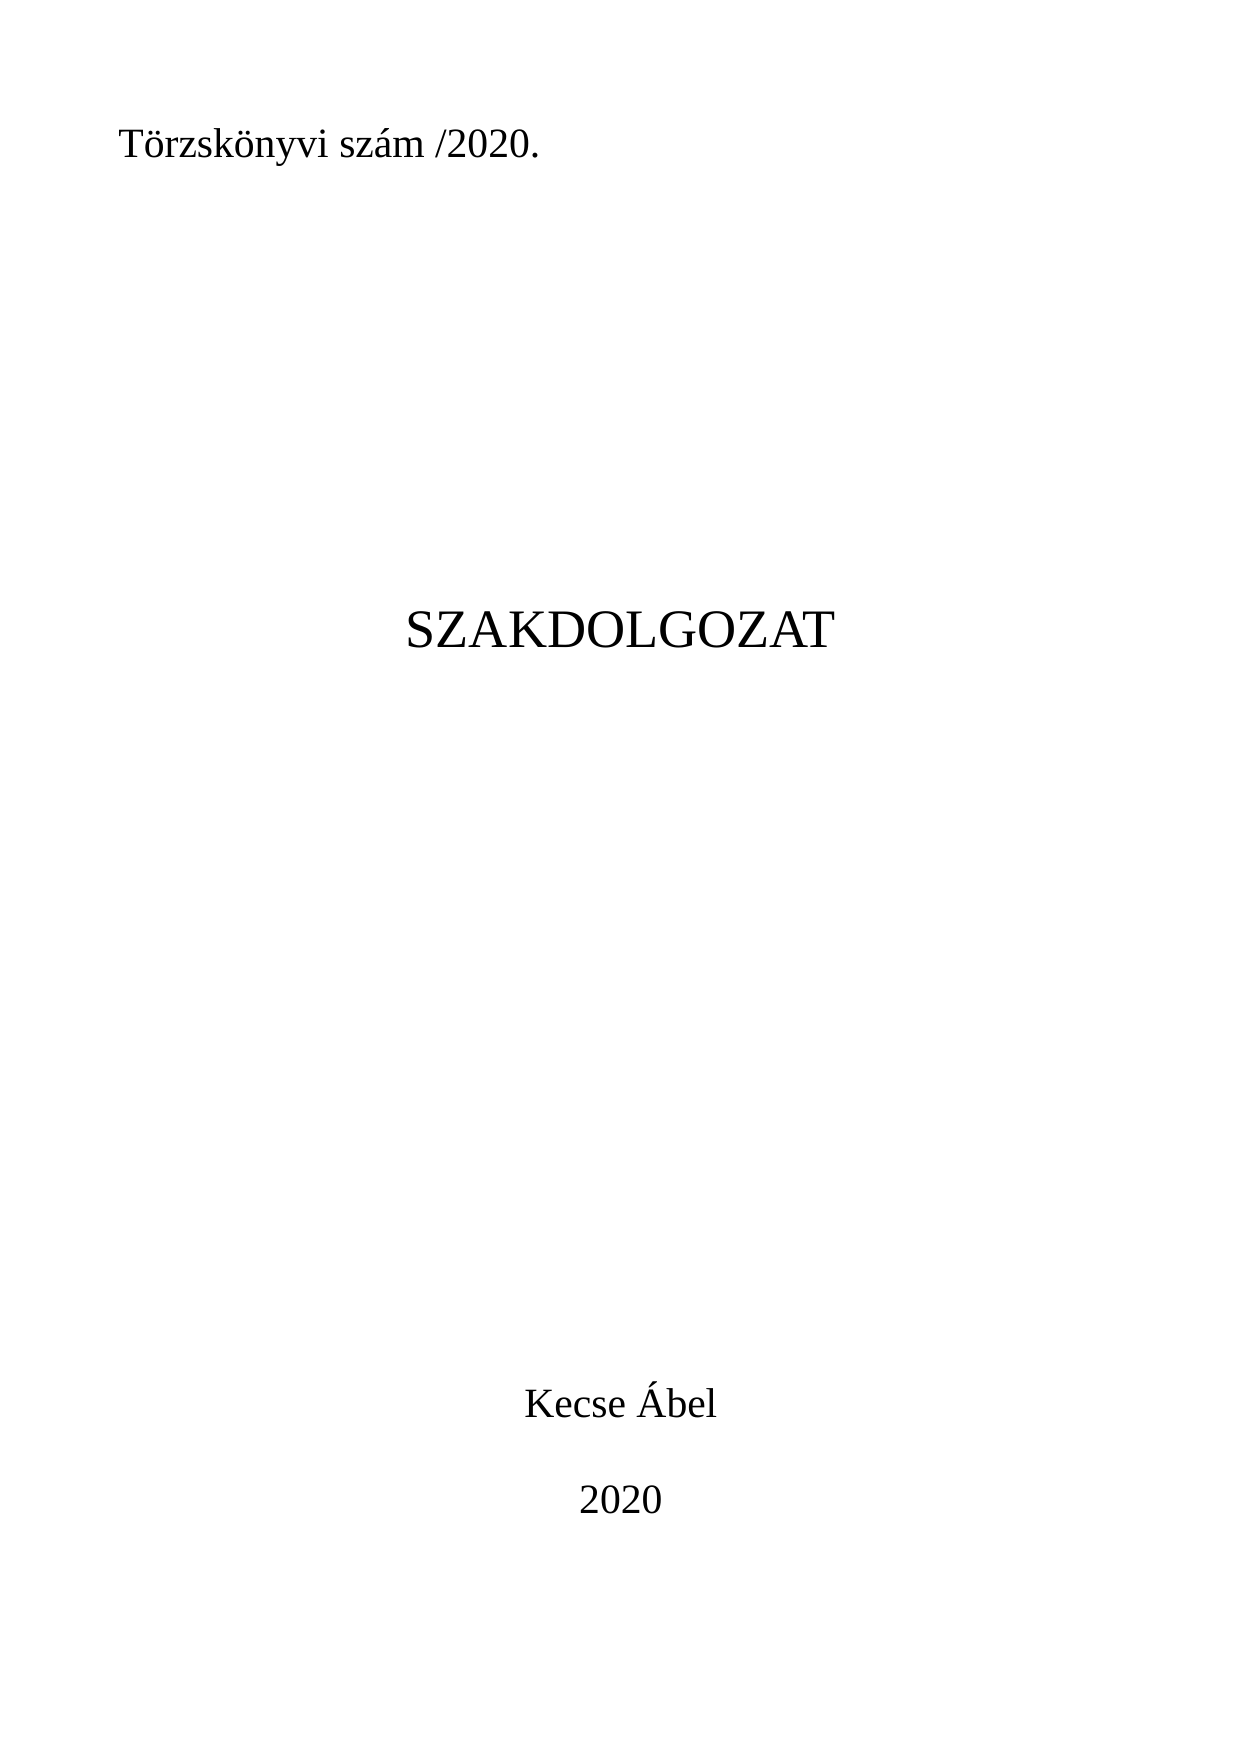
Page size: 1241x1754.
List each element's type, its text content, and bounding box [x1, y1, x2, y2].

text Kecse Ábel [118, 1378, 1123, 1426]
text 2020 [118, 1474, 1123, 1522]
text Törzskönyvi szám /2020. [118, 118, 1123, 166]
text SZAKDOLGOZAT [118, 597, 1123, 659]
